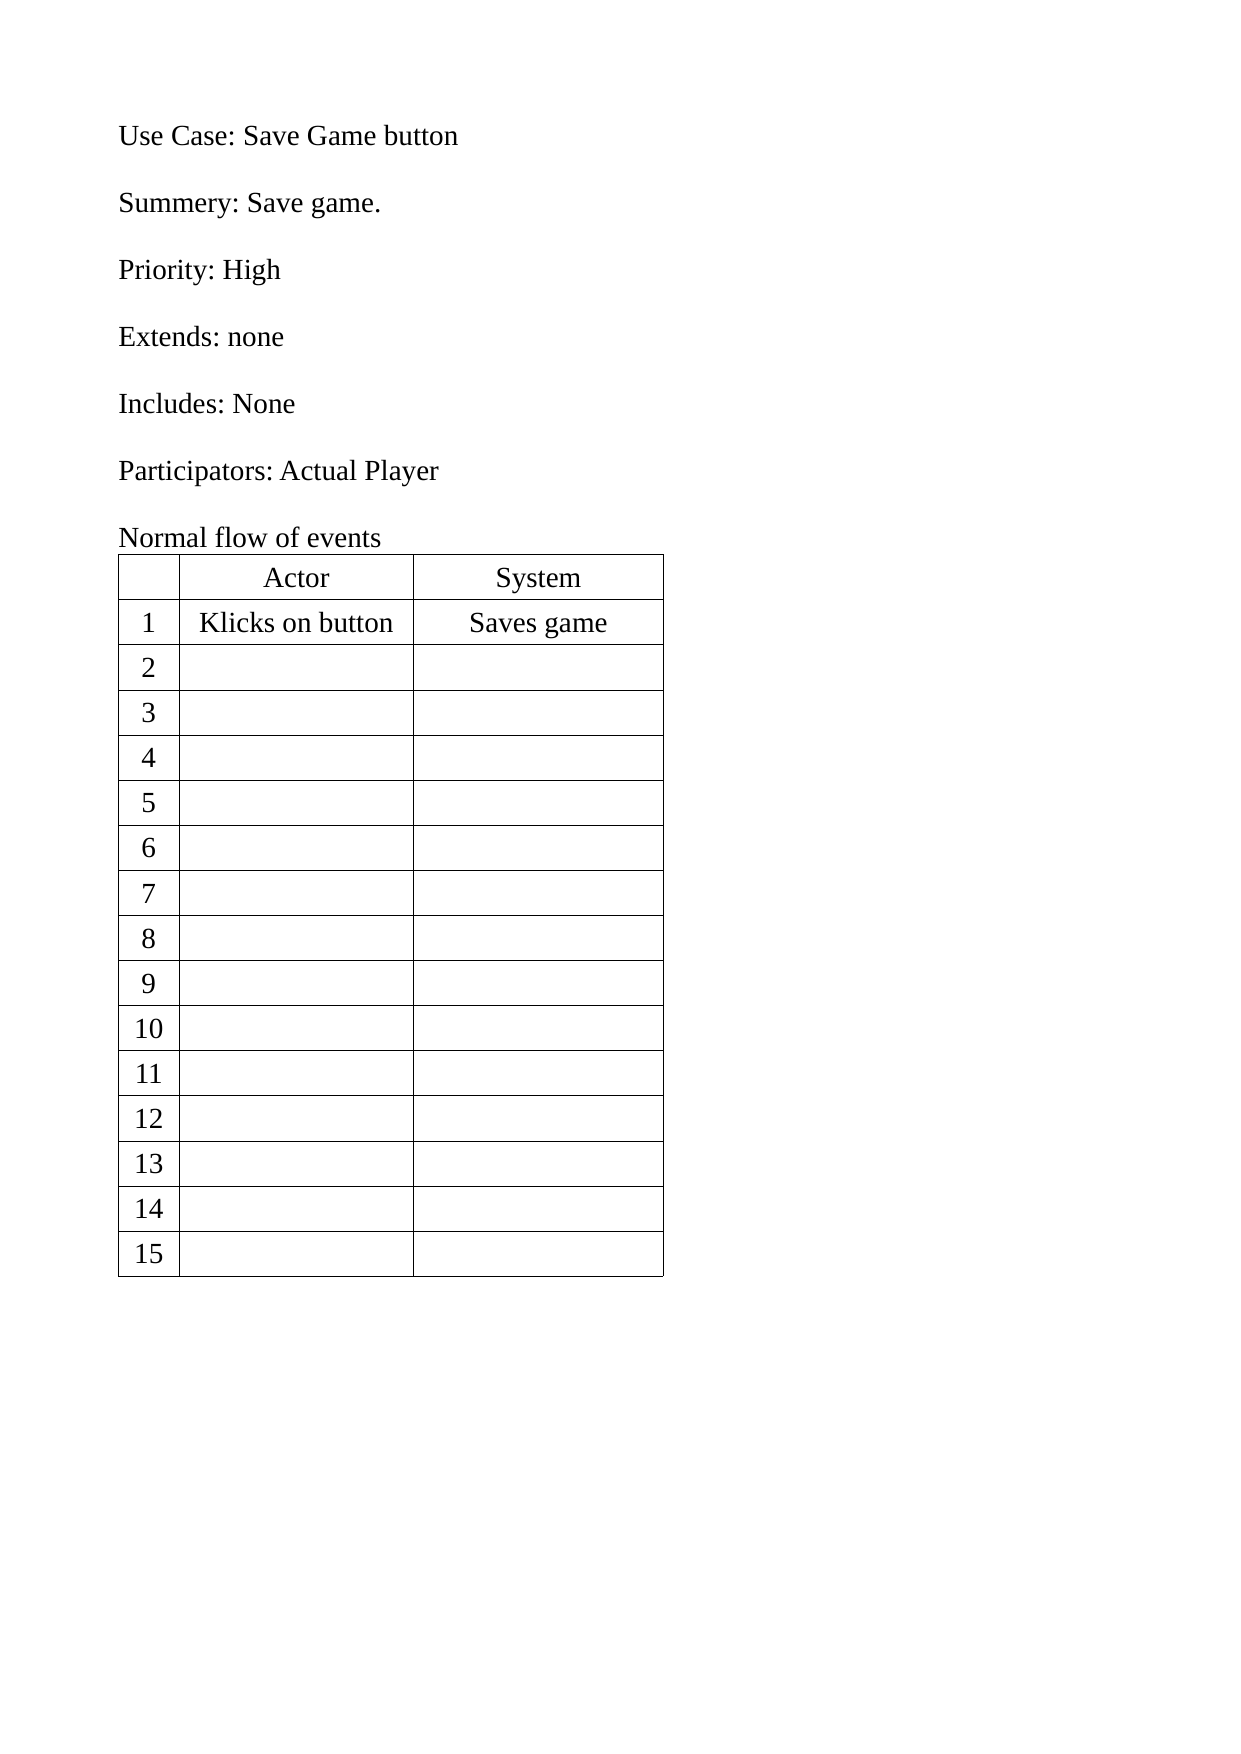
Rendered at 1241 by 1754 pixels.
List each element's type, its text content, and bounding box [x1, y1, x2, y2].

table_cell [180, 871, 413, 915]
table_header System [414, 555, 663, 599]
table_cell 7 [119, 871, 179, 915]
table_cell [180, 826, 413, 870]
table_cell [414, 1096, 663, 1141]
table_cell 13 [119, 1142, 179, 1186]
table_cell 12 [119, 1096, 179, 1141]
text Extends: none [118, 319, 1122, 353]
table_cell [180, 1232, 413, 1276]
text Use Case: Save Game button [118, 118, 1122, 152]
table_cell [180, 961, 413, 1005]
text Summery: Save game. [118, 185, 1122, 219]
text Includes: None [118, 386, 1122, 420]
table_cell [414, 1232, 663, 1276]
table_cell 9 [119, 961, 179, 1005]
text Normal flow of events [118, 521, 1122, 554]
table_cell [180, 1006, 413, 1050]
table_cell [180, 1096, 413, 1141]
table_cell 11 [119, 1051, 179, 1095]
table_cell 1 [119, 600, 179, 644]
text Participators: Actual Player [118, 453, 1122, 487]
table_cell 4 [119, 736, 179, 780]
table_cell 14 [119, 1187, 179, 1231]
table_cell 3 [119, 691, 179, 734]
table_cell [414, 781, 663, 825]
table_cell 6 [119, 826, 179, 870]
table_cell [180, 1051, 413, 1095]
table_cell [180, 1187, 413, 1231]
table_cell [414, 1142, 663, 1186]
table_cell Klicks on button [180, 600, 413, 644]
table_cell 2 [119, 645, 179, 689]
table_cell [414, 1187, 663, 1231]
table_cell [414, 871, 663, 915]
table_cell 5 [119, 781, 179, 825]
table_header [119, 555, 179, 599]
table_cell [180, 1142, 413, 1186]
table_cell [180, 781, 413, 825]
table_cell [414, 826, 663, 870]
table_cell [414, 961, 663, 1005]
table_cell 15 [119, 1232, 179, 1276]
table_cell [414, 1051, 663, 1095]
table_cell [180, 916, 413, 960]
table_cell [180, 691, 413, 734]
table_header Actor [180, 555, 413, 599]
table_cell [180, 645, 413, 689]
table_cell [180, 736, 413, 780]
table_cell 10 [119, 1006, 179, 1050]
table_cell [414, 916, 663, 960]
table_cell [414, 736, 663, 780]
table_cell [414, 691, 663, 734]
table_cell Saves game [414, 600, 663, 644]
table_cell 8 [119, 916, 179, 960]
table_cell [414, 1006, 663, 1050]
table_cell [414, 645, 663, 689]
text Priority: High [118, 252, 1122, 286]
